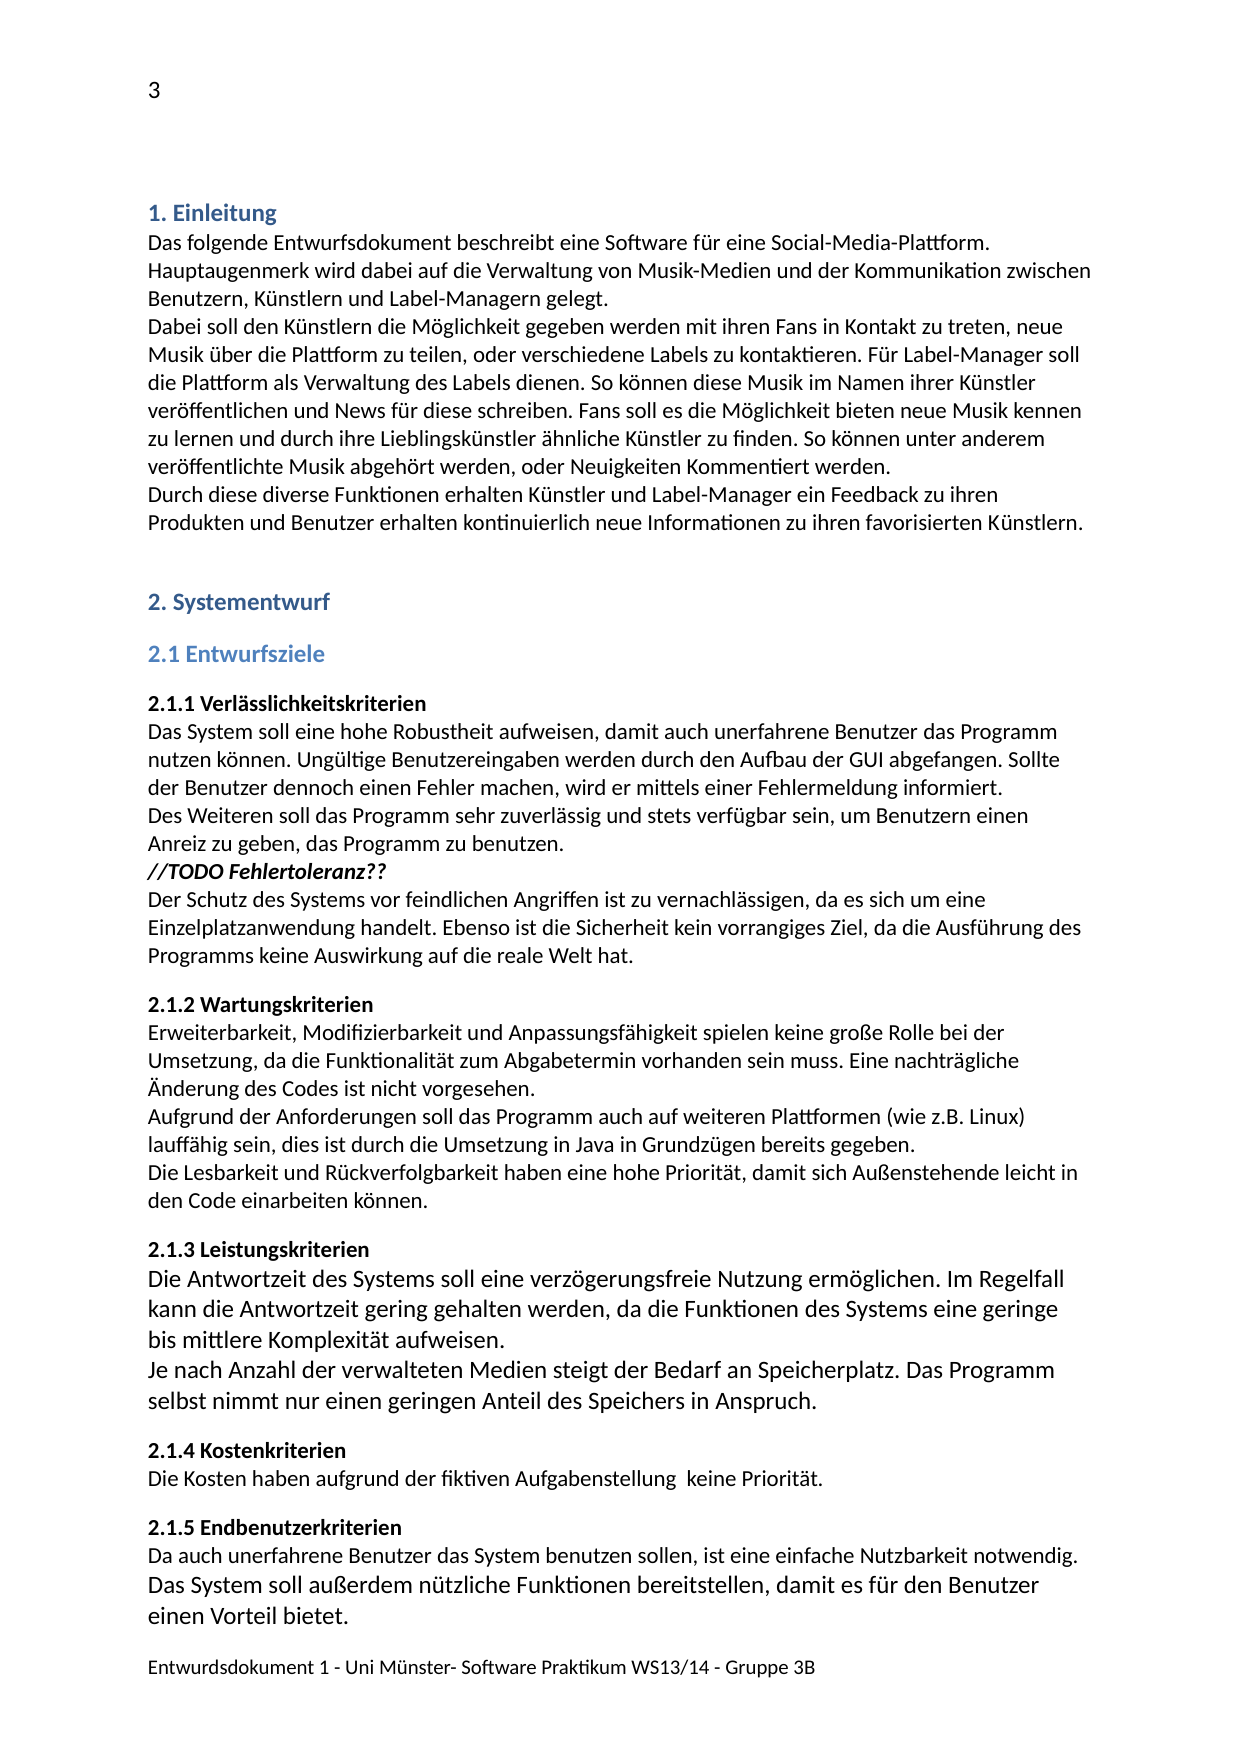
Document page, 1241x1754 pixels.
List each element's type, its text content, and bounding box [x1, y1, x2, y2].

text Das System soll außerdem nützliche Funktionen bereitstellen, damit es für den Benutzer einen Vorteil bietet. [148, 1569, 1093, 1631]
text Da auch unerfahrene Benutzer das System benutzen sollen, ist eine einfache Nutzbarkeit notwendig. [148, 1541, 1093, 1569]
subtitle 2.1.3 Leistungskriterien [148, 1235, 1093, 1263]
text Die Kosten haben aufgrund der fiktiven Aufgabenstellung keine Priorität. [148, 1464, 1093, 1493]
text Je nach Anzahl der verwalteten Medien steigt der Bedarf an Speicherplatz. Das Programm selbst nimmt nur einen geringen Anteil des Speichers in Anspruch. [148, 1355, 1093, 1416]
text Des Weiteren soll das Programm sehr zuverlässig und stets verfügbar sein, um Benutzern einen Anreiz zu geben, das Programm zu benutzen. [148, 801, 1093, 857]
text //TODO Fehlertoleranz?? [148, 857, 1093, 885]
text Das folgende Entwurfsdokument beschreibt eine Software für eine Social-Media-Plattform. Hauptaugenmerk wird dabei auf die Verwaltung von Musik-Medien und der Kommunikation zwischen Benutzern, Künstlern und Label-Managern gelegt. [148, 228, 1093, 312]
subtitle 2.1.5 Endbenutzerkriterien [148, 1513, 1093, 1541]
text Das System soll eine hohe Robustheit aufweisen, damit auch unerfahrene Benutzer das Programm nutzen können. Ungültige Benutzereingaben werden durch den Aufbau der GUI abgefangen. Sollte der Benutzer dennoch einen Fehler machen, wird er mittels einer Fehlermeldung informiert. [148, 717, 1093, 801]
text Aufgrund der Anforderungen soll das Programm auch auf weiteren Plattformen (wie z.B. Linux) lauffähig sein, dies ist durch die Umsetzung in Java in Grundzügen bereits gegeben. [148, 1102, 1093, 1158]
text Erweiterbarkeit, Modifizierbarkeit und Anpassungsfähigkeit spielen keine große Rolle bei der Umsetzung, da die Funktionalität zum Abgabetermin vorhanden sein muss. Eine nachträgliche Änderung des Codes ist nicht vorgesehen. [148, 1018, 1093, 1102]
subtitle 2.1.4 Kostenkriterien [148, 1437, 1093, 1464]
subtitle 1. Einleitung [148, 198, 1093, 228]
subtitle 2. Systementwurf [148, 586, 1093, 617]
subtitle 2.1.1 Verlässlichkeitskriterien [148, 689, 1093, 717]
text Die Antwortzeit des Systems soll eine verzögerungsfreie Nutzung ermöglichen. Im Regelfall kann die Antwortzeit gering gehalten werden, da die Funktionen des Systems eine geringe bis mittlere Komplexität aufweisen. [148, 1263, 1093, 1355]
subtitle 2.1 Entwurfsziele [148, 638, 1093, 668]
text Der Schutz des Systems vor feindlichen Angriffen ist zu vernachlässigen, da es sich um eine Einzelplatzanwendung handelt. Ebenso ist die Sicherheit kein vorrangiges Ziel, da die Ausführung des Programms keine Auswirkung auf die reale Welt hat. [148, 885, 1093, 969]
text Durch diese diverse Funktionen erhalten Künstler und Label-Manager ein Feedback zu ihren Produkten und Benutzer erhalten kontinuierlich neue Informationen zu ihren favorisierten Künstlern. [148, 480, 1093, 536]
subtitle 2.1.2 Wartungskriterien [148, 990, 1093, 1018]
text Die Lesbarkeit und Rückverfolgbarkeit haben eine hohe Priorität, damit sich Außenstehende leicht in den Code einarbeiten können. [148, 1158, 1093, 1214]
text Dabei soll den Künstlern die Möglichkeit gegeben werden mit ihren Fans in Kontakt zu treten, neue Musik über die Plattform zu teilen, oder verschiedene Labels zu kontaktieren. Für Label-Manager soll die Plattform als Verwaltung des Labels dienen. So können diese Musik im Namen ihrer Künstler veröffentlichen und News für diese schreiben. Fans soll es die Möglichkeit bieten neue Musik kennen zu lernen und durch ihre Lieblingskünstler ähnliche Künstler zu finden. So können unter anderem veröffentlichte Musik abgehört werden, oder Neuigkeiten Kommentiert werden. [148, 312, 1093, 480]
